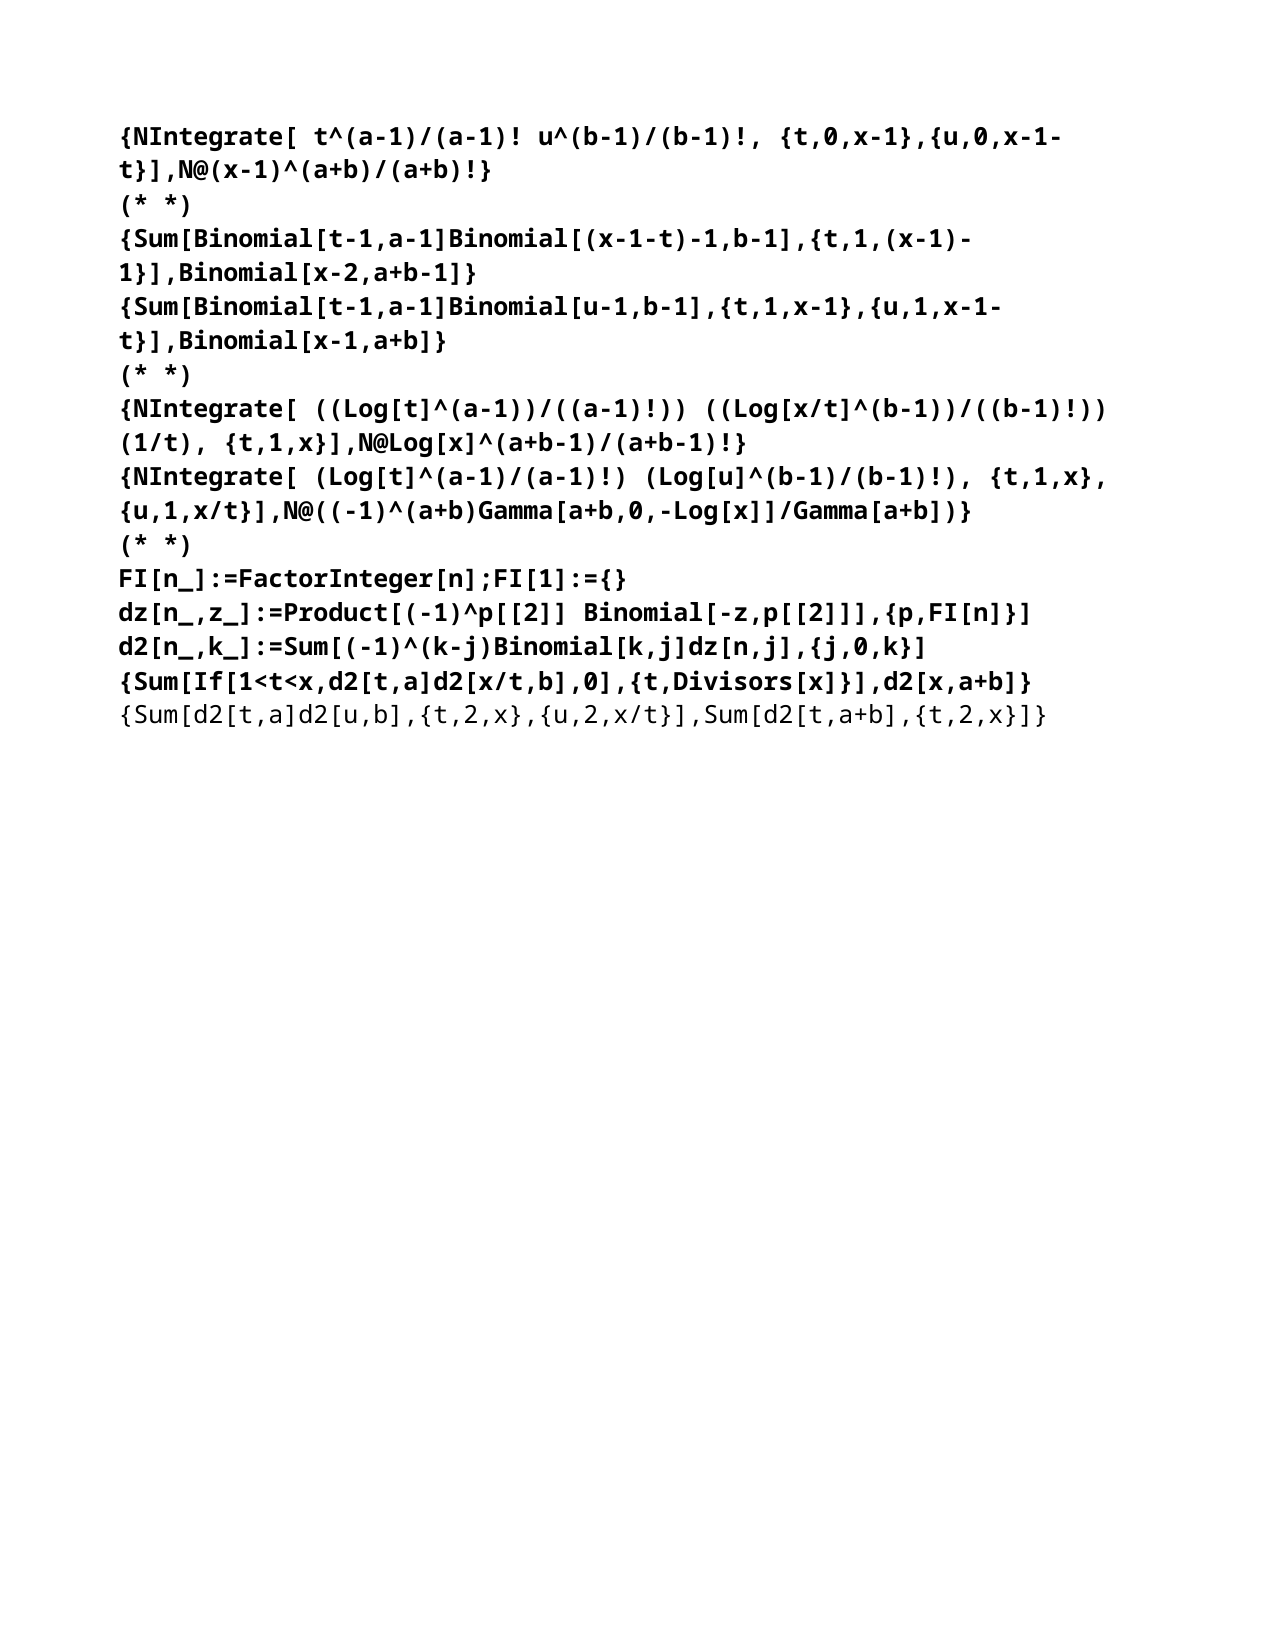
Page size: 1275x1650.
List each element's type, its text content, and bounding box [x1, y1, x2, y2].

text {NIntegrate[ ((Log[t]^(a-1))/((a-1)!)) ((Log[x/t]^(b-1))/((b-1)!))(1/t), {t,1,x}],N@Log[x]^(a+b-1)/(a+b-1)!} [118, 391, 1157, 459]
text {NIntegrate[ t^(a-1)/(a-1)! u^(b-1)/(b-1)!, {t,0,x-1},{u,0,x-1-t}],N@(x-1)^(a+b)/(a+b)!} [118, 118, 1157, 186]
text dz[n_,z_]:=Product[(-1)^p[[2]] Binomial[-z,p[[2]]],{p,FI[n]}] [118, 595, 1157, 629]
text {NIntegrate[ (Log[t]^(a-1)/(a-1)!) (Log[u]^(b-1)/(b-1)!), {t,1,x},{u,1,x/t}],N@((-1)^(a+b)Gamma[a+b,0,-Log[x]]/Gamma[a+b])} [118, 459, 1157, 527]
text FI[n_]:=FactorInteger[n];FI[1]:={} [118, 561, 1157, 595]
text d2[n_,k_]:=Sum[(-1)^(k-j)Binomial[k,j]dz[n,j],{j,0,k}] [118, 629, 1157, 663]
text {Sum[d2[t,a]d2[u,b],{t,2,x},{u,2,x/t}],Sum[d2[t,a+b],{t,2,x}]} [118, 697, 1157, 731]
text (* *) [118, 527, 1157, 561]
text (* *) [118, 186, 1157, 220]
text {Sum[Binomial[t-1,a-1]Binomial[u-1,b-1],{t,1,x-1},{u,1,x-1-t}],Binomial[x-1,a+b]} [118, 288, 1157, 357]
text {Sum[Binomial[t-1,a-1]Binomial[(x-1-t)-1,b-1],{t,1,(x-1)-1}],Binomial[x-2,a+b-1]} [118, 220, 1157, 288]
text {Sum[If[1<t<x,d2[t,a]d2[x/t,b],0],{t,Divisors[x]}],d2[x,a+b]} [118, 663, 1157, 697]
text (* *) [118, 357, 1157, 391]
